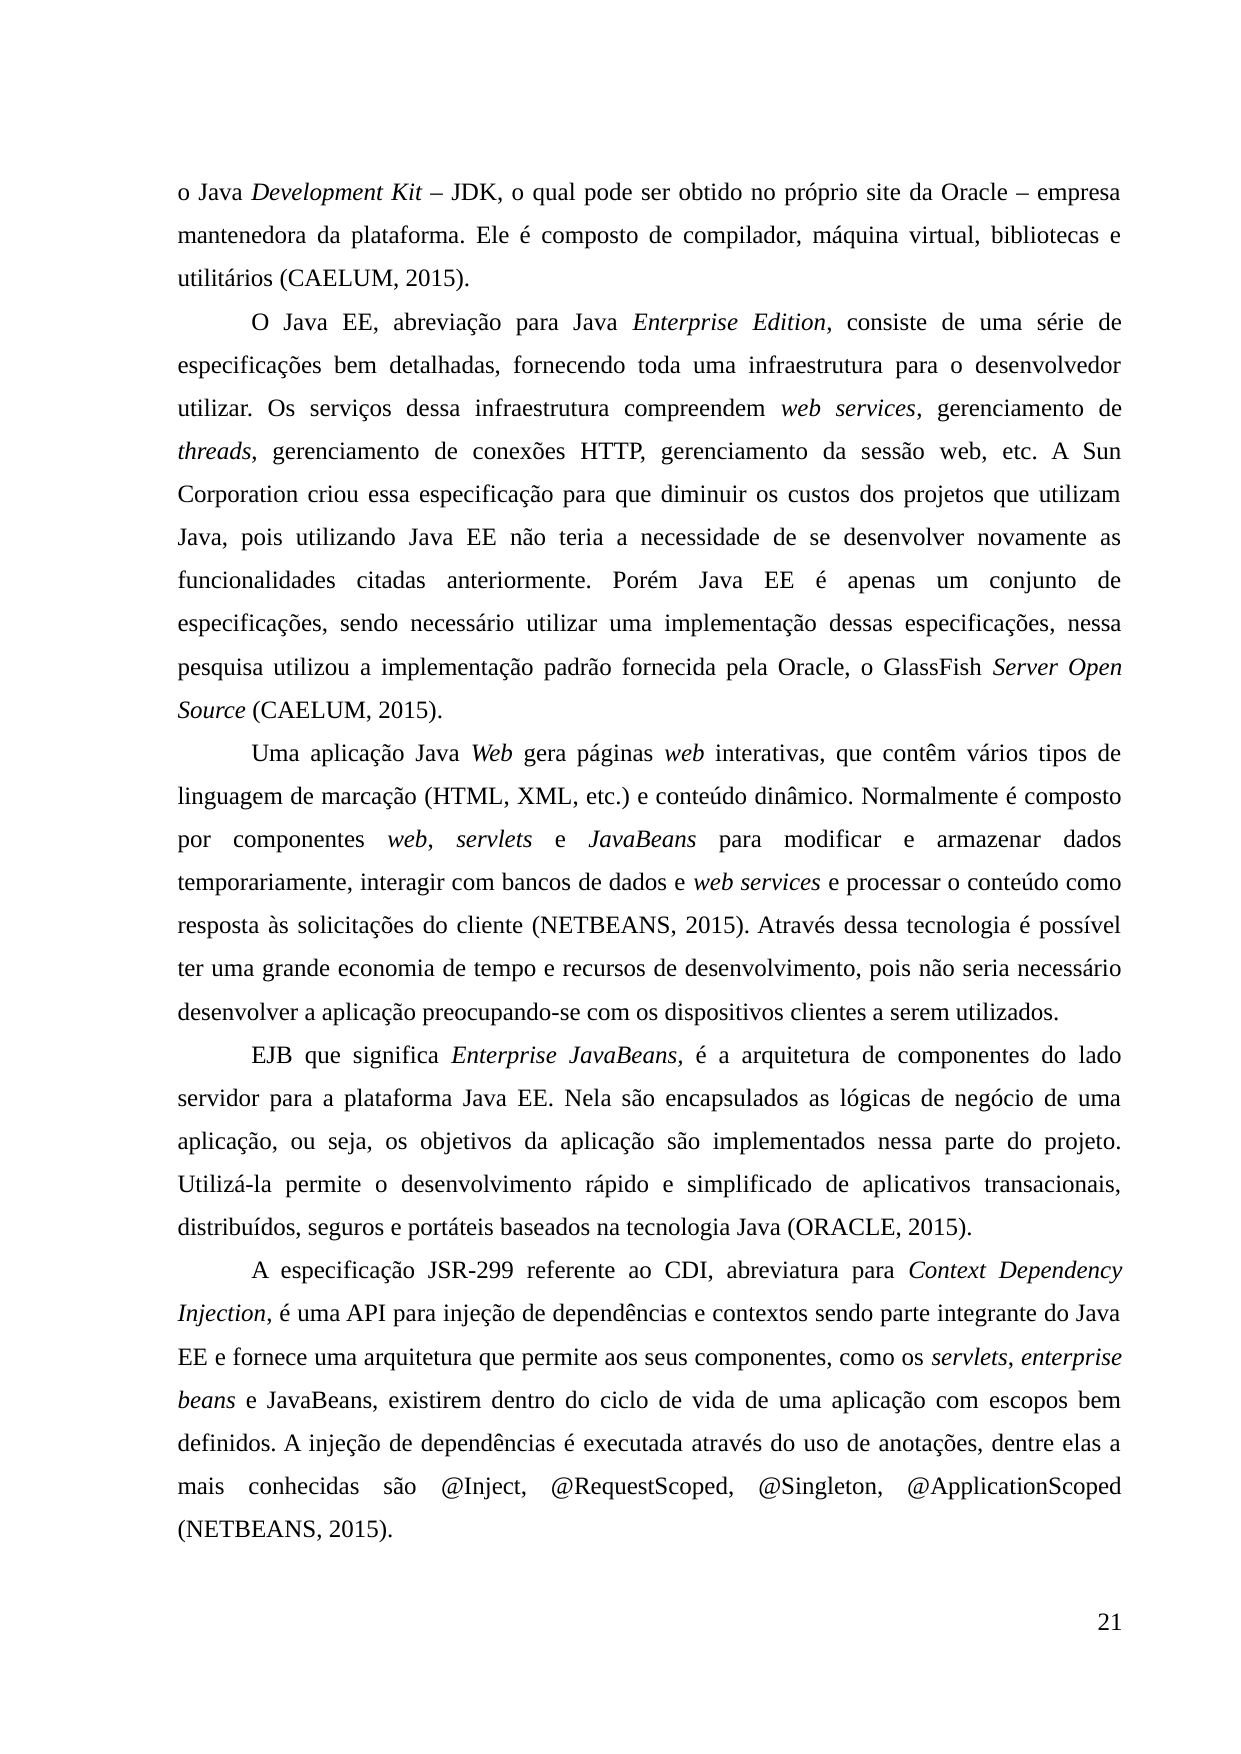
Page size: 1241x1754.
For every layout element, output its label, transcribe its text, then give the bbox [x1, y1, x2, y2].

text EJB que significa Enterprise JavaBeans, é a arquitetura de componentes do lado servidor para a plataforma Java EE. Nela são encapsulados as lógicas de negócio de uma aplicação, ou seja, os objetivos da aplicação são implementados nessa parte do projeto. Utilizá-la permite o desenvolvimento rápido e simplificado de aplicativos transacionais, distribuídos, seguros e portáteis baseados na tecnologia Java (ORACLE, 2015). [177, 1040, 1122, 1241]
text O Java EE, abreviação para Java Enterprise Edition, consiste de uma série de especificações bem detalhadas, fornecendo toda uma infraestrutura para o desenvolvedor utilizar. Os serviços dessa infraestrutura compreendem web services, gerenciamento de threads, gerenciamento de conexões HTTP, gerenciamento da sessão web, etc. A Sun Corporation criou essa especificação para que diminuir os custos dos projetos que utilizam Java, pois utilizando Java EE não teria a necessidade de se desenvolver novamente as funcionalidades citadas anteriormente. Porém Java EE é apenas um conjunto de especificações, sendo necessário utilizar uma implementação dessas especificações, nessa pesquisa utilizou a implementação padrão fornecida pela Oracle, o GlassFish Server Open Source (CAELUM, 2015). [177, 307, 1122, 723]
text Uma aplicação Java Web gera páginas web interativas, que contêm vários tipos de linguagem de marcação (HTML, XML, etc.) e conteúdo dinâmico. Normalmente é composto por componentes web, servlets e JavaBeans para modificar e armazenar dados temporariamente, interagir com bancos de dados e web services e processar o conteúdo como resposta às solicitações do cliente (NETBEANS, 2015). Através dessa tecnologia é possível ter uma grande economia de tempo e recursos de desenvolvimento, pois não seria necessário desenvolver a aplicação preocupando-se com os dispositivos clientes a serem utilizados. [177, 738, 1122, 1025]
text o Java Development Kit – JDK, o qual pode ser obtido no próprio site da Oracle – empresa mantenedora da plataforma. Ele é composto de compilador, máquina virtual, bibliotecas e utilitários (CAELUM, 2015). [177, 177, 1122, 292]
text A especificação JSR-299 referente ao CDI, abreviatura para Context Dependency Injection, é uma API para injeção de dependências e contextos sendo parte integrante do Java EE e fornece uma arquitetura que permite aos seus componentes, como os servlets, enterprise beans e JavaBeans, existirem dentro do ciclo de vida de uma aplicação com escopos bem definidos. A injeção de dependências é executada através do uso de anotações, dentre elas a mais conhecidas são @Inject, @RequestScoped, @Singleton, @ApplicationScoped (NETBEANS, 2015). [177, 1255, 1122, 1543]
